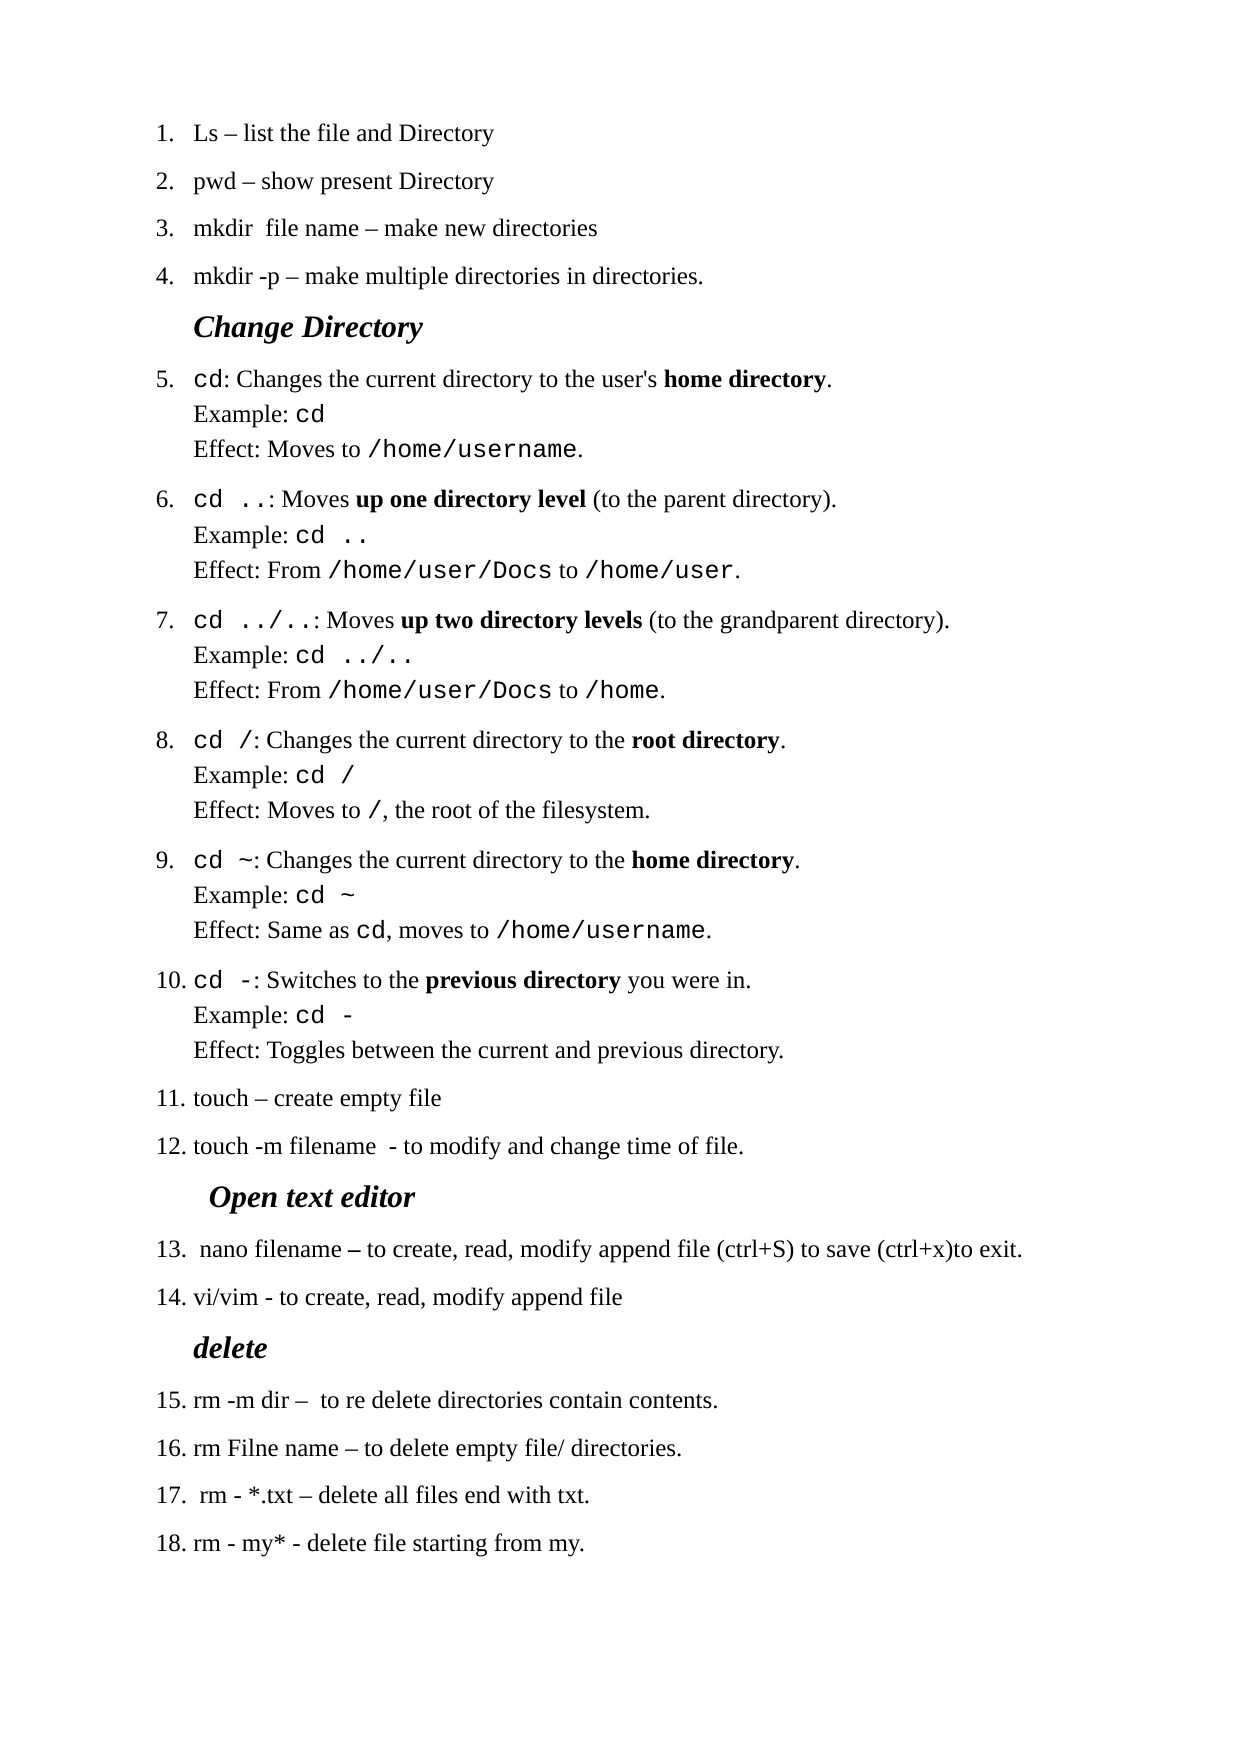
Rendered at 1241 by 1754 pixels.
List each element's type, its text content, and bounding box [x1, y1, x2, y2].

list cd: Changes the current directory to the user's home directory. Example: cd Effect: Moves to /home/username. [156, 364, 1122, 465]
list mkdir file name – make new directories [156, 213, 1122, 242]
list cd ../..: Moves up two directory levels (to the grandparent directory). Example: cd ../.. Effect: From /home/user/Docs to /home. [156, 605, 1122, 706]
list cd ..: Moves up one directory level (to the parent directory). Example: cd .. Effect: From /home/user/Docs to /home/user. [156, 484, 1122, 586]
list cd -: Switches to the previous directory you were in. Example: cd - Effect: Toggles between the current and previous directory. [156, 965, 1122, 1064]
list rm -m dir – to re delete directories contain contents. [156, 1385, 1122, 1414]
list rm Filne name – to delete empty file/ directories. [156, 1433, 1122, 1462]
list touch – create empty file [156, 1083, 1122, 1112]
list Open text editor [156, 1178, 1122, 1214]
list nano filename – to create, read, modify append file (ctrl+S) to save (ctrl+x)to exit. [156, 1234, 1122, 1263]
list Change Directory [156, 308, 1122, 344]
list rm - *.txt – delete all files end with txt. [156, 1481, 1122, 1509]
list mkdir -p – make multiple directories in directories. [156, 261, 1122, 290]
list delete [156, 1329, 1122, 1365]
list pwd – show present Directory [156, 166, 1122, 194]
list Ls – list the file and Directory [156, 118, 1122, 147]
list rm - my* - delete file starting from my. [156, 1528, 1122, 1557]
list cd ~: Changes the current directory to the home directory. Example: cd ~ Effect: Same as cd, moves to /home/username. [156, 845, 1122, 946]
list cd /: Changes the current directory to the root directory. Example: cd / Effect: Moves to /, the root of the filesystem. [156, 725, 1122, 826]
list vi/vim - to create, read, modify append file [156, 1282, 1122, 1311]
list touch -m filename - to modify and change time of file. [156, 1131, 1122, 1159]
